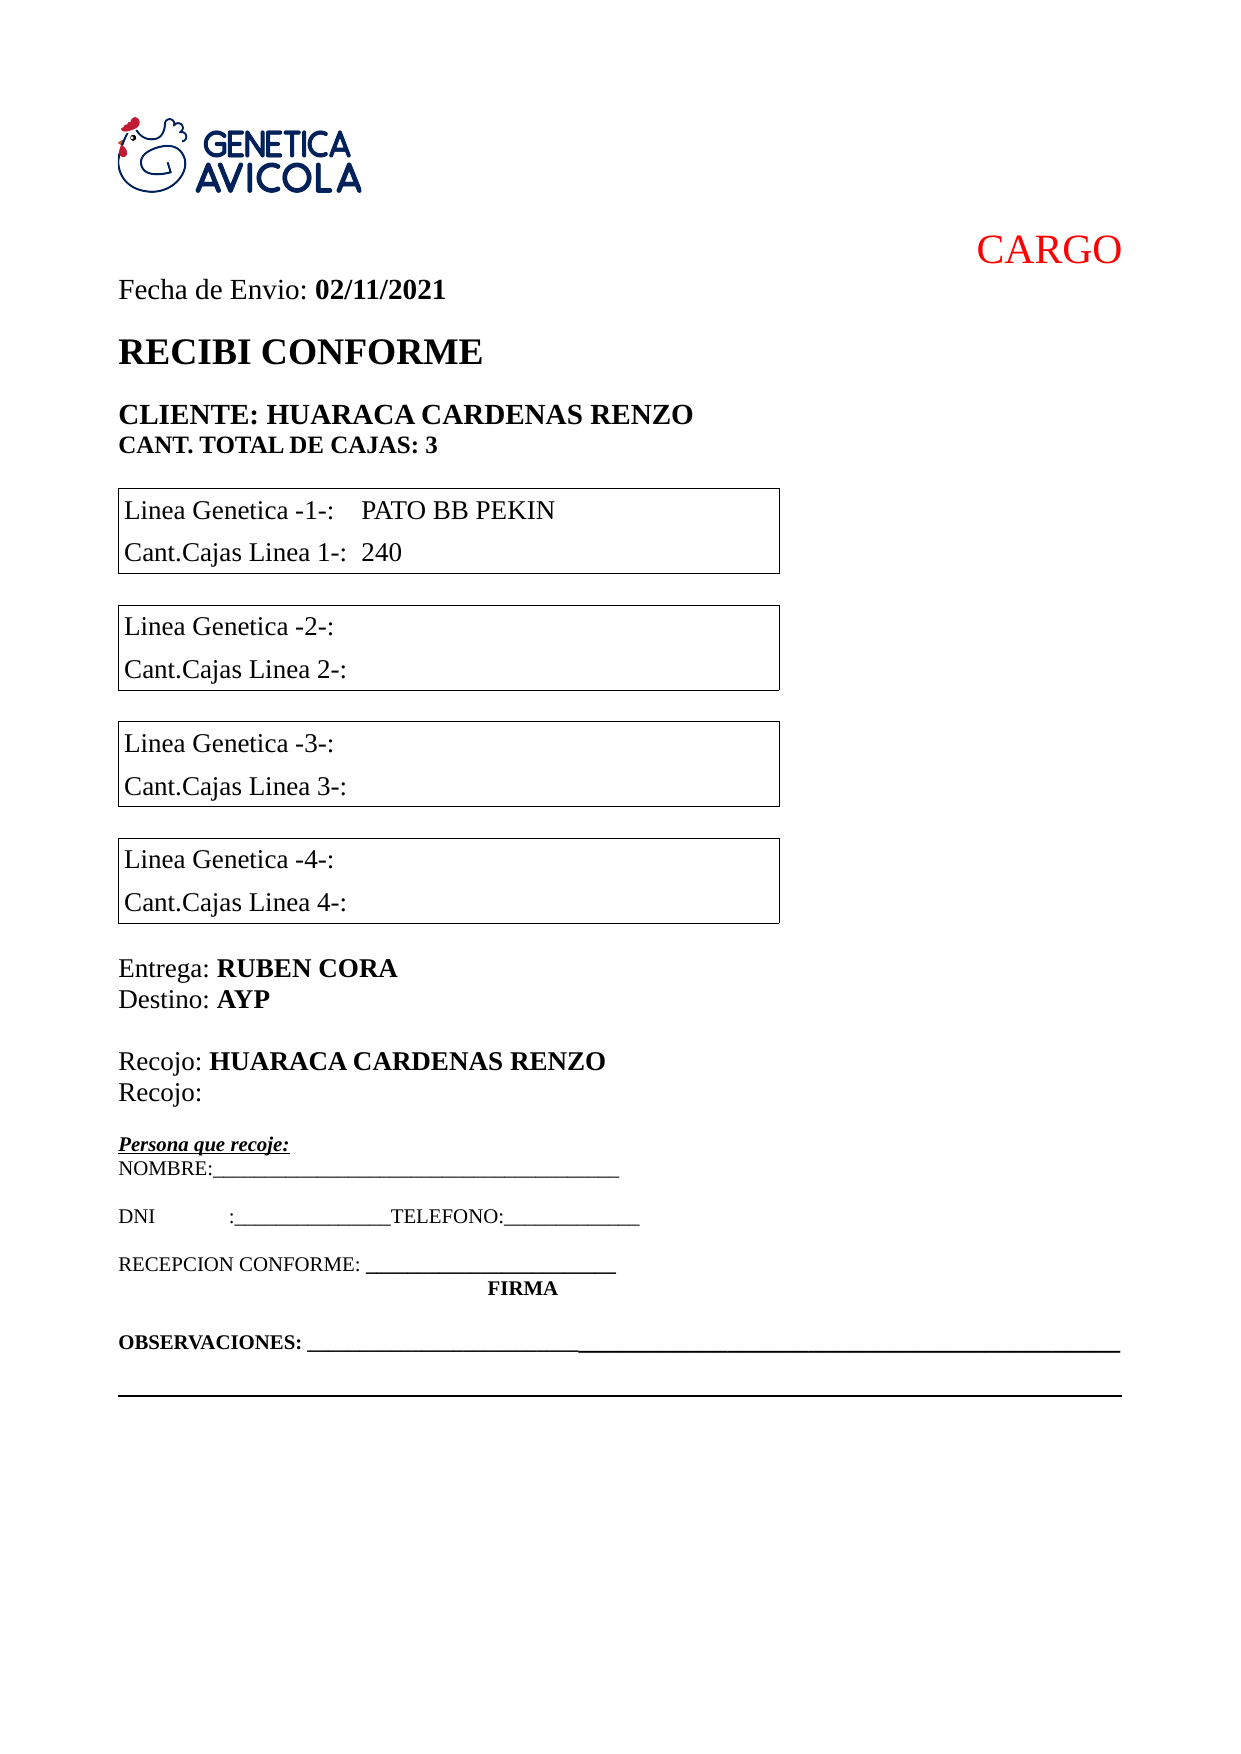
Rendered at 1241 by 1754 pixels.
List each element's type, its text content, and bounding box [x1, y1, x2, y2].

text DNI :_______________TELEFONO:_____________ [118, 1204, 1122, 1228]
table_cell Linea Genetica -3-: [119, 722, 356, 764]
table_cell Linea Genetica -4-: [119, 839, 356, 880]
text CARGO [118, 224, 1122, 272]
table_cell 240 [356, 531, 779, 573]
text RECIBI CONFORME [118, 330, 1122, 373]
text Persona que recoje: [118, 1132, 1122, 1156]
table_cell [356, 606, 779, 647]
table_cell [118, 807, 356, 838]
text CLIENTE: HUARACA CARDENAS RENZO [118, 397, 1122, 431]
table_cell [356, 722, 779, 764]
table_cell [356, 880, 779, 923]
table_cell [356, 839, 779, 880]
text Destino: AYP [118, 983, 1122, 1014]
text NOMBRE:_______________________________________ [118, 1156, 1122, 1180]
table_cell Linea Genetica -2-: [119, 606, 356, 647]
table_cell [356, 764, 779, 806]
table_cell [118, 691, 356, 721]
table_cell [356, 574, 779, 604]
text CANT. TOTAL DE CAJAS: 3 [118, 431, 1122, 459]
text Fecha de Envio: 02/11/2021 [118, 272, 1122, 306]
table_cell [356, 807, 779, 838]
table_cell [356, 647, 779, 690]
text Entrega: RUBEN CORA [118, 952, 1122, 983]
table_header PATO BB PEKIN [356, 489, 779, 531]
table_cell Cant.Cajas Linea 1-: [119, 531, 356, 573]
text FIRMA [118, 1276, 1122, 1300]
text OBSERVACIONES: __________________________________________________________________ [118, 1324, 1122, 1355]
picture [117, 117, 362, 193]
table_header Linea Genetica -1-: [119, 489, 356, 531]
table_cell Cant.Cajas Linea 4-: [119, 880, 356, 923]
table_cell [356, 691, 779, 721]
table_cell Cant.Cajas Linea 3-: [119, 764, 356, 806]
text RECEPCION CONFORME: ________________________ [118, 1252, 1122, 1276]
table_cell Cant.Cajas Linea 2-: [119, 647, 356, 690]
table_cell [118, 574, 356, 604]
text Recojo: HUARACA CARDENAS RENZO [118, 1045, 1122, 1076]
text Recojo: [118, 1076, 1122, 1108]
